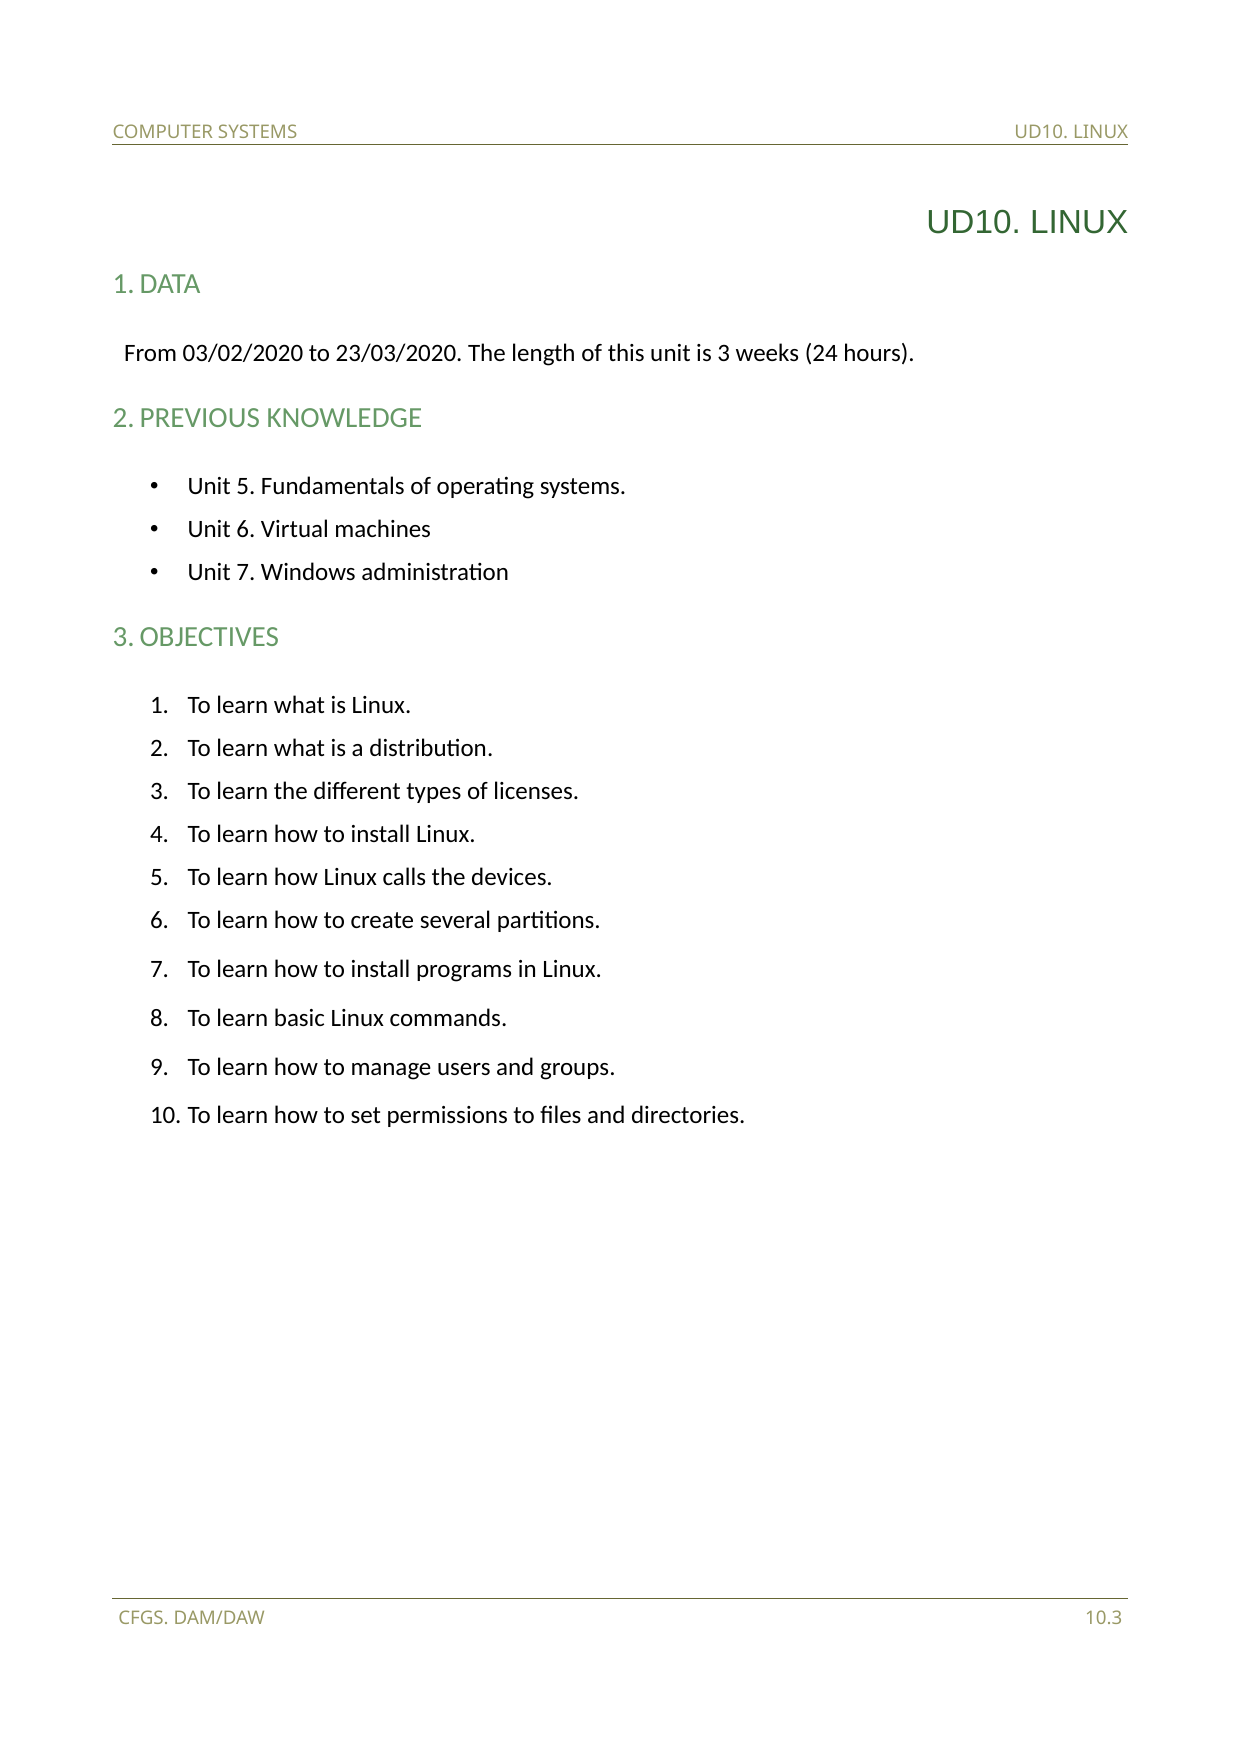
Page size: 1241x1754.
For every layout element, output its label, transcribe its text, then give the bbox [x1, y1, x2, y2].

text UD10. Linux [112, 202, 1128, 240]
subtitle Previous knowledge [112, 399, 1128, 434]
list To learn how to create several partitions. [150, 904, 1128, 935]
list To learn what is a distribution. [150, 732, 1128, 763]
list To learn how to manage users and groups. [150, 1051, 1128, 1081]
list To learn how to install Linux. [150, 818, 1128, 849]
list To learn basic Linux commands. [150, 1002, 1128, 1032]
list Unit 6. Virtual machines [150, 513, 1128, 544]
list To learn how to set permissions to files and directories. [150, 1099, 1128, 1130]
text From 03/02/2020 to 23/03/2020. The length of this unit is 3 weeks (24 hours). [112, 337, 1128, 367]
list Unit 5. Fundamentals of operating systems. [150, 470, 1128, 501]
list To learn how to install programs in Linux. [150, 953, 1128, 983]
subtitle Data [112, 265, 1128, 301]
list To learn the different types of licenses. [150, 775, 1128, 806]
subtitle Objectives [112, 618, 1128, 653]
list Unit 7. Windows administration [150, 556, 1128, 587]
list To learn how Linux calls the devices. [150, 861, 1128, 892]
list To learn what is Linux. [150, 689, 1128, 720]
